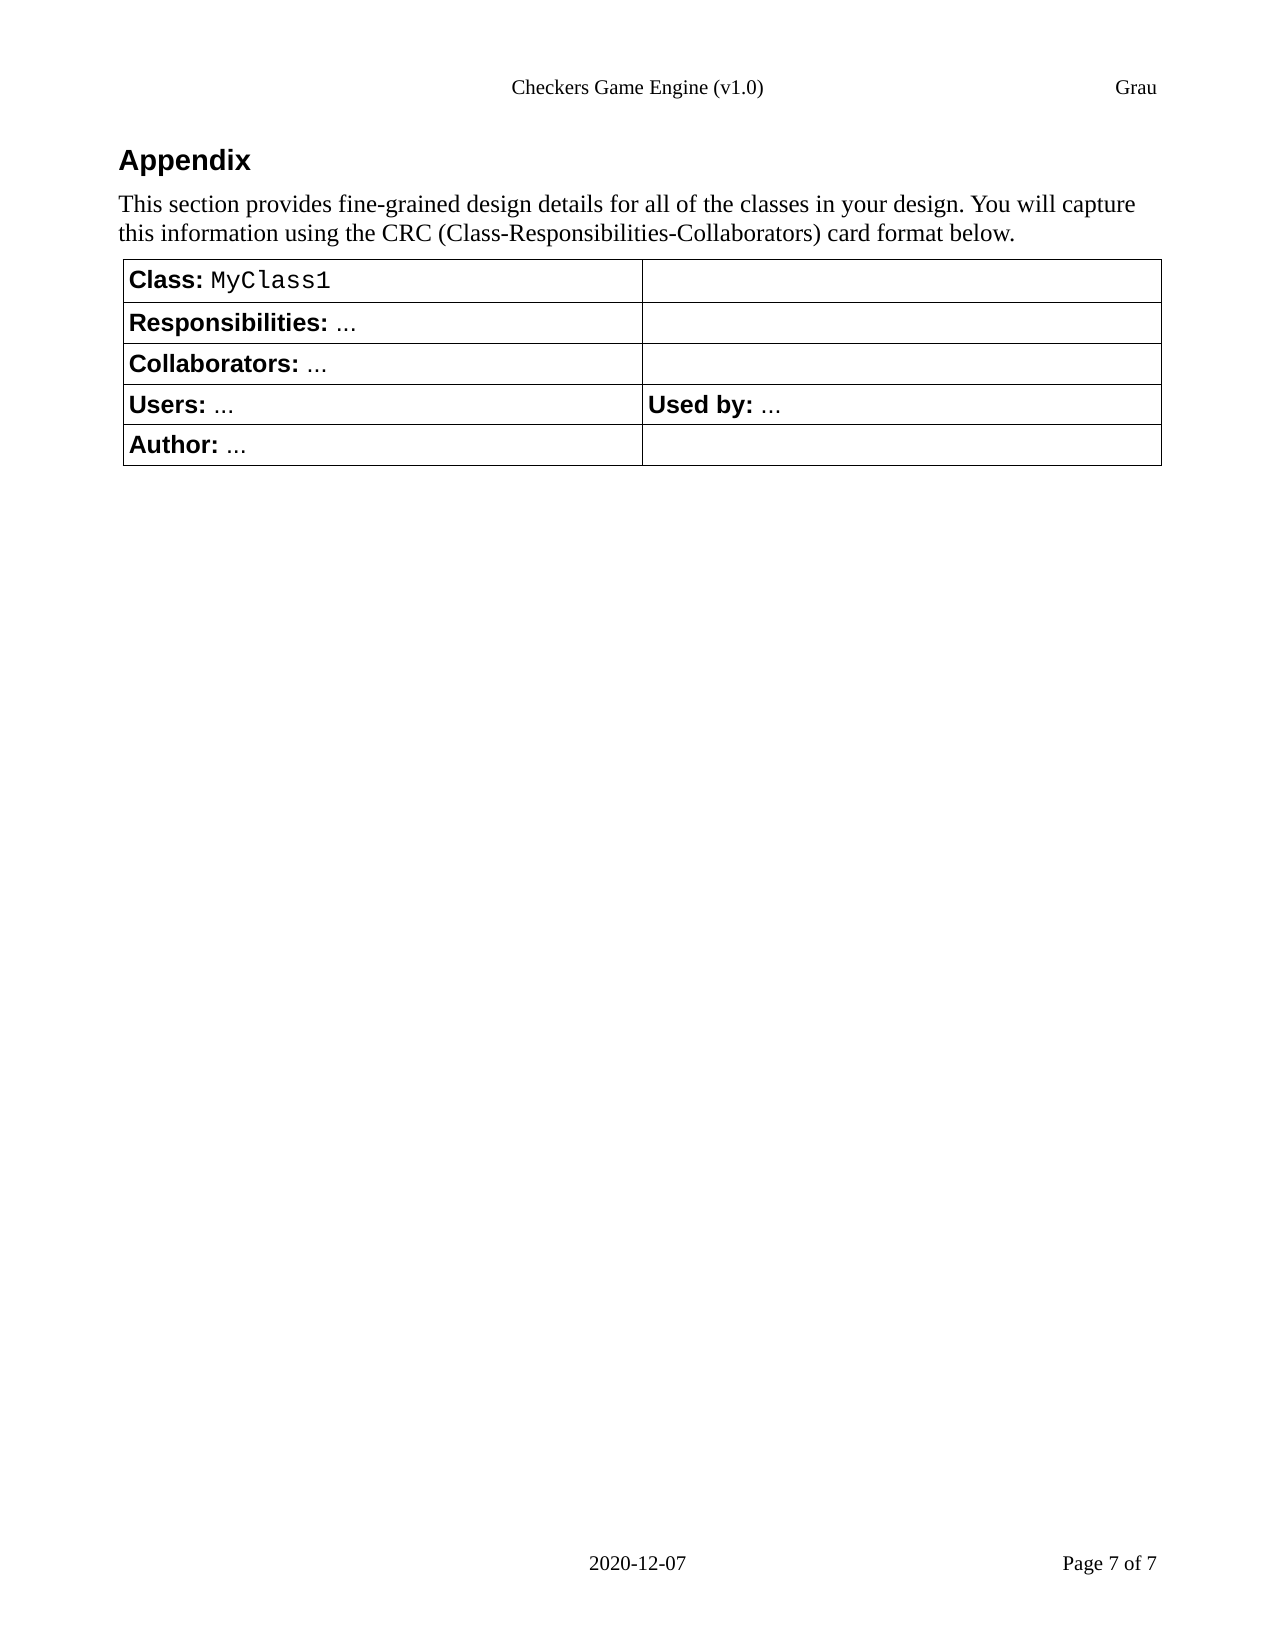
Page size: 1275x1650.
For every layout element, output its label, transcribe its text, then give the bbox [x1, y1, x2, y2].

table_cell Author: ... [124, 425, 642, 465]
table_cell [643, 425, 1161, 465]
table_header [643, 260, 1161, 302]
table_cell [643, 303, 1161, 343]
table_cell Collaborators: ... [124, 344, 642, 383]
table_cell Responsibilities: ... [124, 303, 642, 343]
text This section provides fine-grained design details for all of the classes in your design. You will capture this information using the CRC (Class-Responsibilities-Collaborators) card format below. [118, 189, 1157, 247]
table_header Class: MyClass1 [124, 260, 642, 302]
table_cell Used by: ... [643, 385, 1161, 424]
table_cell [643, 344, 1161, 383]
table_cell Users: ... [124, 385, 642, 424]
subtitle Appendix [118, 143, 1157, 177]
